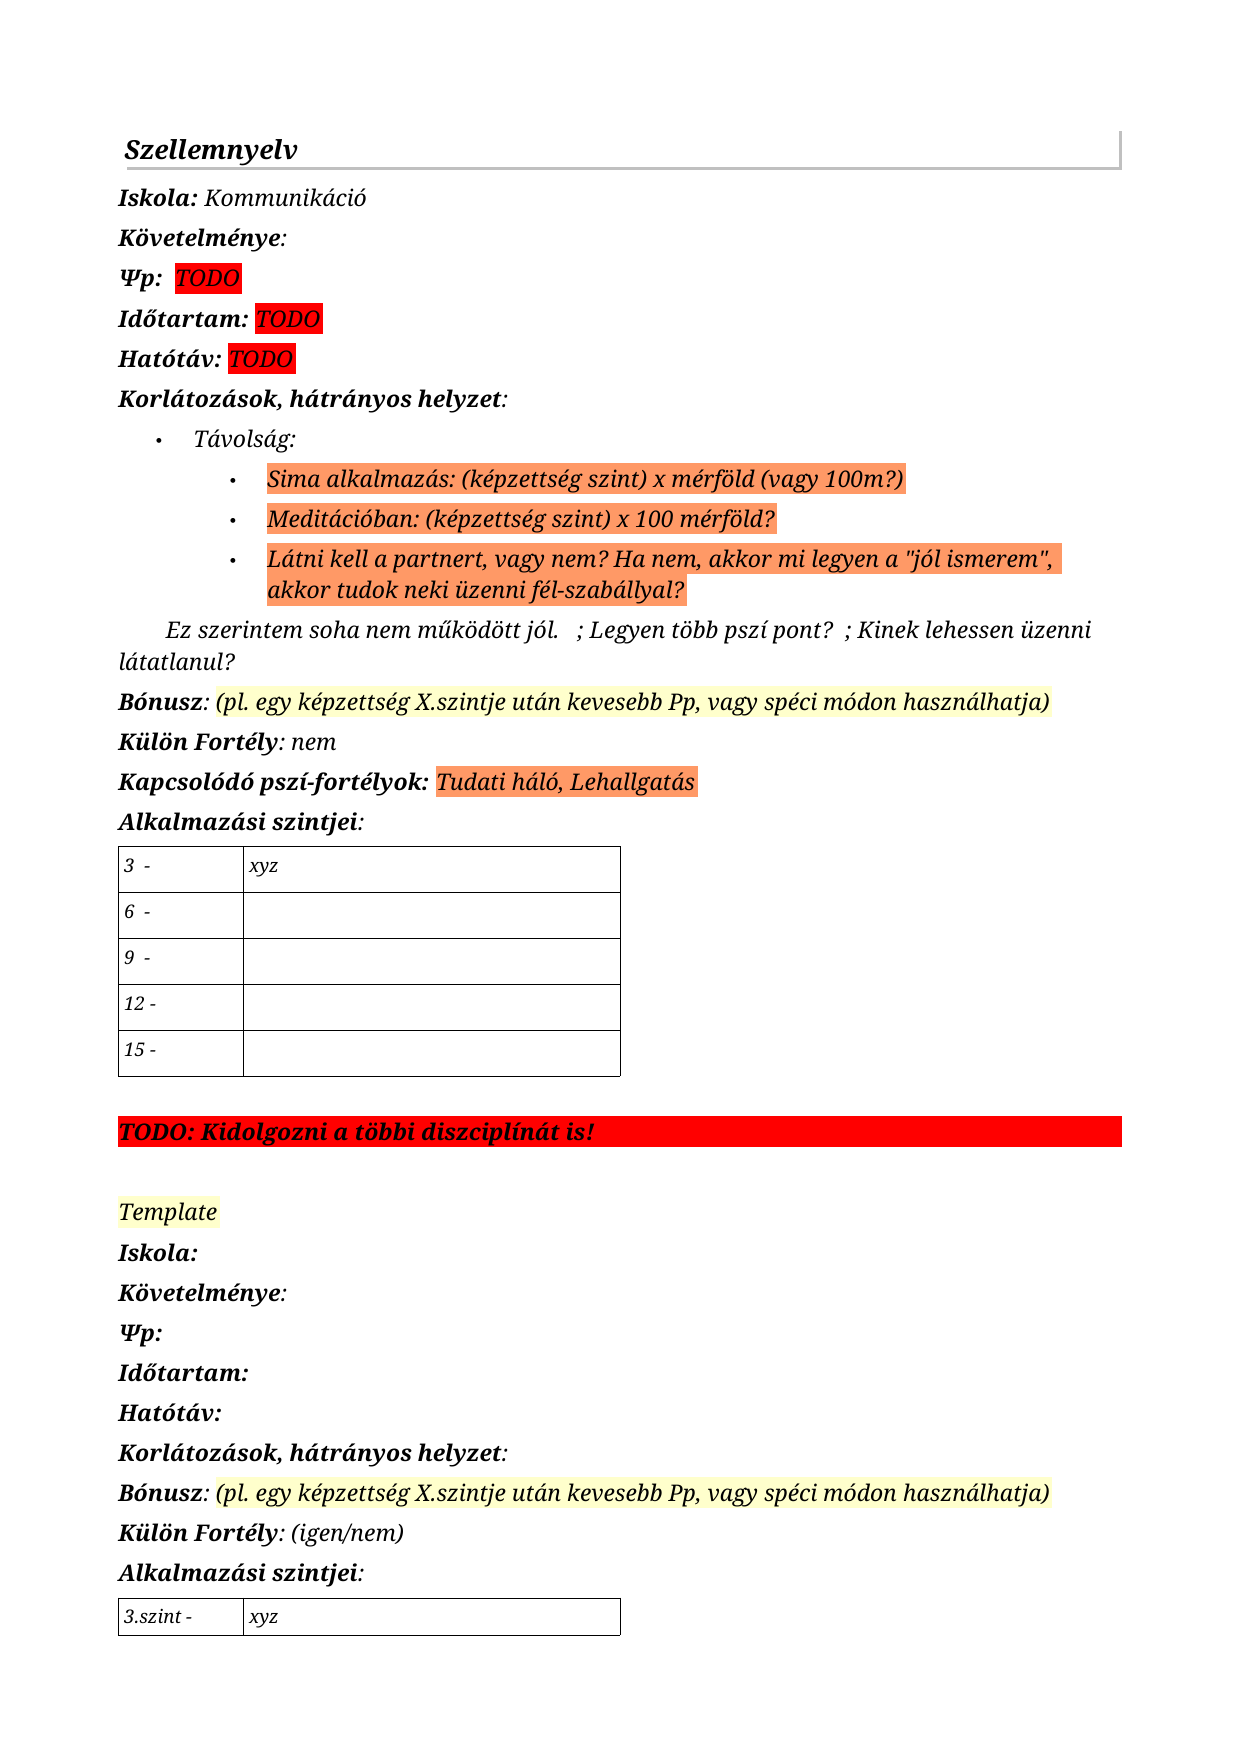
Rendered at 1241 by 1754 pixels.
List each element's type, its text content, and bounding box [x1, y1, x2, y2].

text TODO: Kidolgozni a többi diszciplínát is! [118, 1116, 1122, 1147]
table_cell [244, 893, 620, 938]
text Iskola: [118, 1236, 1122, 1268]
table_cell 6 - [119, 893, 243, 938]
table_cell 12 - [119, 985, 243, 1030]
table_cell [244, 985, 620, 1030]
text Iskola: Kommunikáció [118, 182, 1122, 213]
table_cell [244, 939, 620, 984]
table_cell [244, 1031, 620, 1076]
text Alkalmazási szintjei: [118, 1557, 1122, 1588]
text Bónusz: (pl. egy képzettség X.szintje után kevesebb Pp, vagy spéci módon használhatja) [118, 686, 1122, 717]
text Korlátozások, hátrányos helyzet: [118, 1437, 1122, 1468]
text Korlátozások, hátrányos helyzet: [118, 383, 1122, 414]
table_cell 15 - [119, 1031, 243, 1076]
text Külön Fortély: (igen/nem) [118, 1517, 1122, 1548]
text Ez szerintem soha nem működött jól. ; Legyen több pszí pont? ; Kinek lehessen üzenni látatlanul? [118, 614, 1122, 677]
text Template [118, 1196, 1122, 1228]
text Ψp: TODO [118, 262, 1122, 294]
table_header xyz [244, 1599, 620, 1634]
list Távolság: [156, 423, 1122, 454]
table_cell 9 - [119, 939, 243, 984]
table_header xyz [244, 847, 620, 892]
text Követelménye: [118, 1277, 1122, 1308]
text Ψp: [118, 1317, 1122, 1348]
text Külön Fortély: nem [118, 726, 1122, 757]
text Követelménye: [118, 222, 1122, 253]
text Alkalmazási szintjei: [118, 806, 1122, 837]
text Időtartam: [118, 1357, 1122, 1388]
text Bónusz: (pl. egy képzettség X.szintje után kevesebb Pp, vagy spéci módon használhatja) [118, 1477, 1122, 1508]
list Meditációban: (képzettség szint) x 100 mérföld? [229, 503, 1122, 534]
text Kapcsolódó pszí-fortélyok: Tudati háló, Lehallgatás [118, 766, 1122, 797]
list Sima alkalmazás: (képzettség szint) x mérföld (vagy 100m?) [229, 463, 1122, 494]
subtitle Szellemnyelv [124, 131, 1119, 167]
text Hatótáv: [118, 1397, 1122, 1428]
table_header 3 - [119, 847, 243, 892]
list Látni kell a partnert, vagy nem? Ha nem, akkor mi legyen a "jól ismerem", akkor tudok neki üzenni fél-szabállyal? [229, 543, 1122, 606]
text Időtartam: TODO [118, 302, 1122, 334]
text Hatótáv: TODO [118, 343, 1122, 374]
table_header 3.szint - [119, 1599, 243, 1634]
